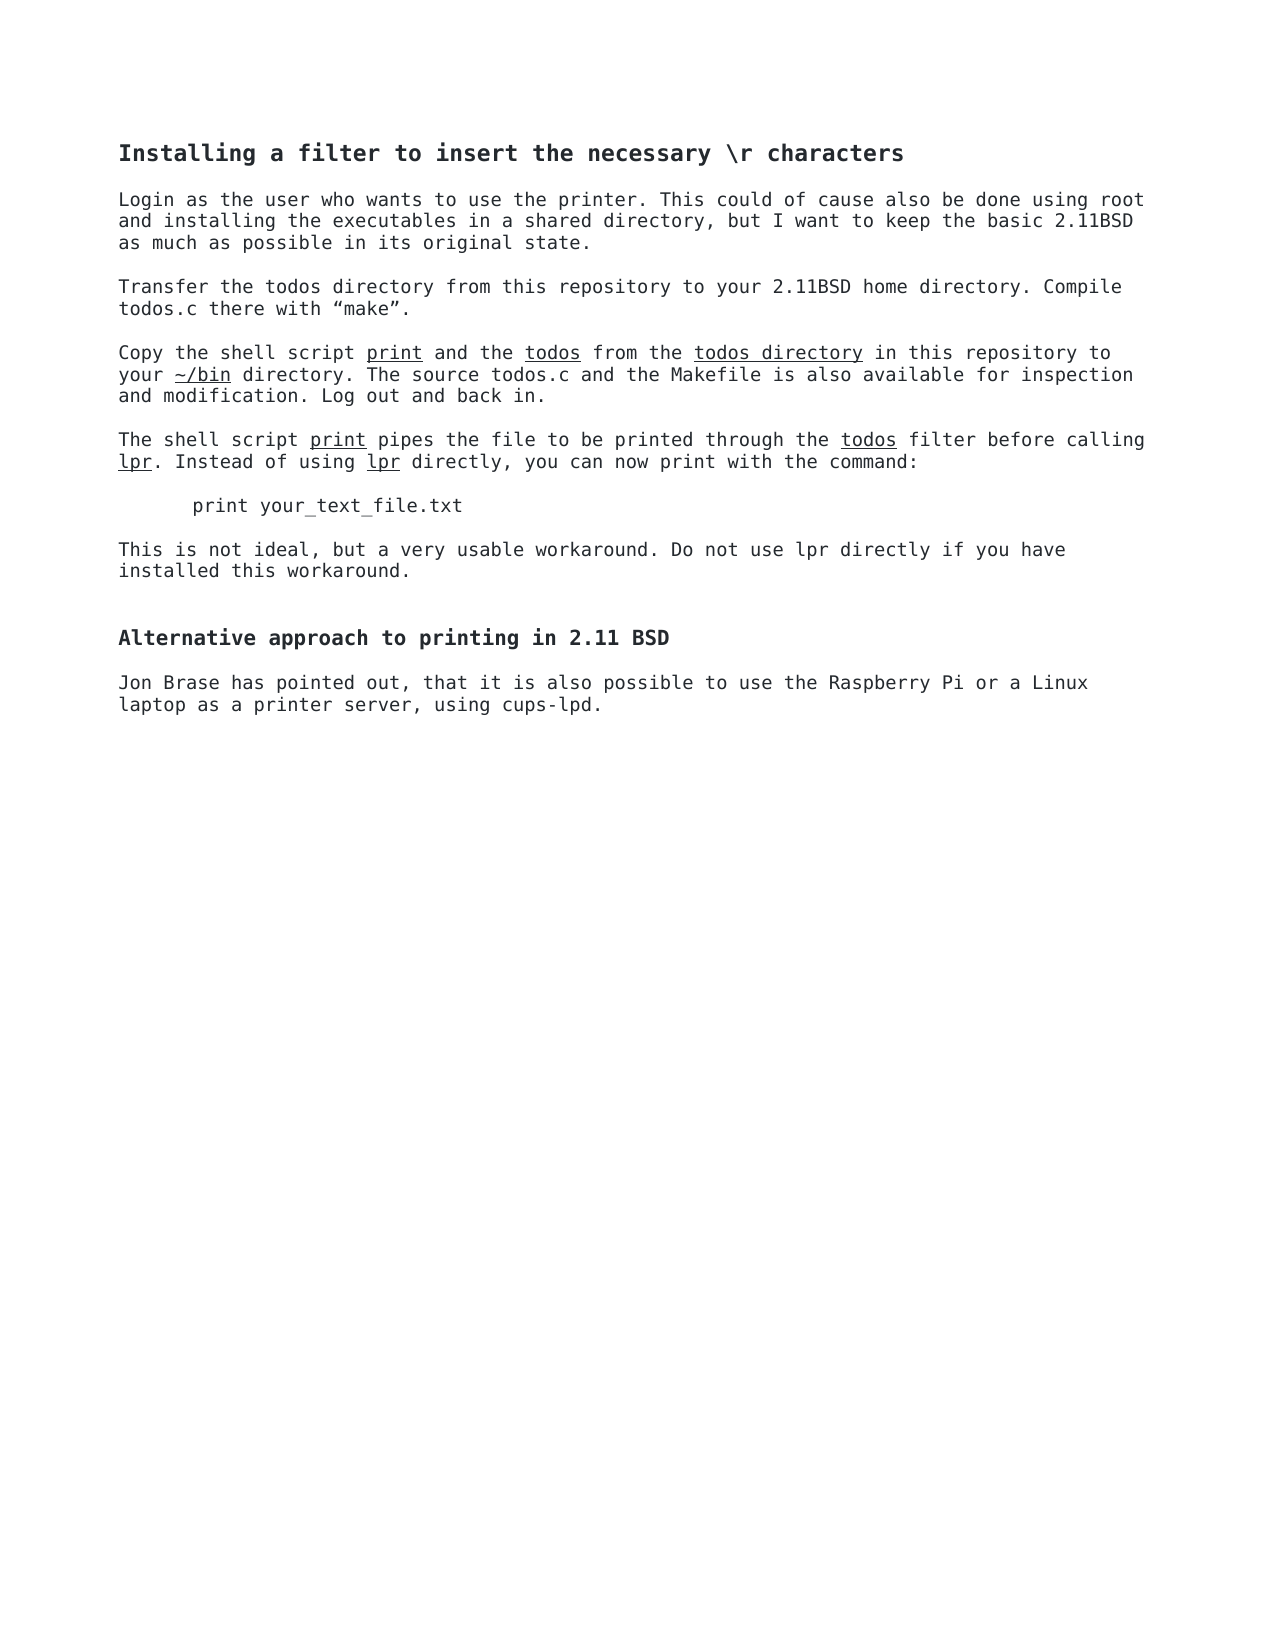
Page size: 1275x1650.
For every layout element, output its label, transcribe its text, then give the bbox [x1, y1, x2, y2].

text print your_text_file.txt [118, 495, 1157, 517]
text The shell script print pipes the file to be printed through the todos filter before calling lpr. Instead of using lpr directly, you can now print with the command: [118, 429, 1157, 473]
text Transfer the todos directory from this repository to your 2.11BSD home directory. Compile todos.c there with “make”. [118, 276, 1157, 320]
text Alternative approach to printing in 2.11 BSD [118, 626, 1157, 650]
text This is not ideal, but a very usable workaround. Do not use lpr directly if you have installed this workaround. [118, 538, 1157, 582]
text Installing a filter to insert the necessary \r characters [118, 140, 1157, 167]
text Copy the shell script print and the todos from the todos directory in this repository to your ~/bin directory. The source todos.c and the Makefile is also available for inspection and modification. Log out and back in. [118, 342, 1157, 407]
text Login as the user who wants to use the printer. This could of cause also be done using root and installing the executables in a shared directory, but I want to keep the basic 2.11BSD as much as possible in its original state. [118, 188, 1157, 254]
text Jon Brase has pointed out, that it is also possible to use the Raspberry Pi or a Linux laptop as a printer server, using cups-lpd. [118, 672, 1157, 716]
